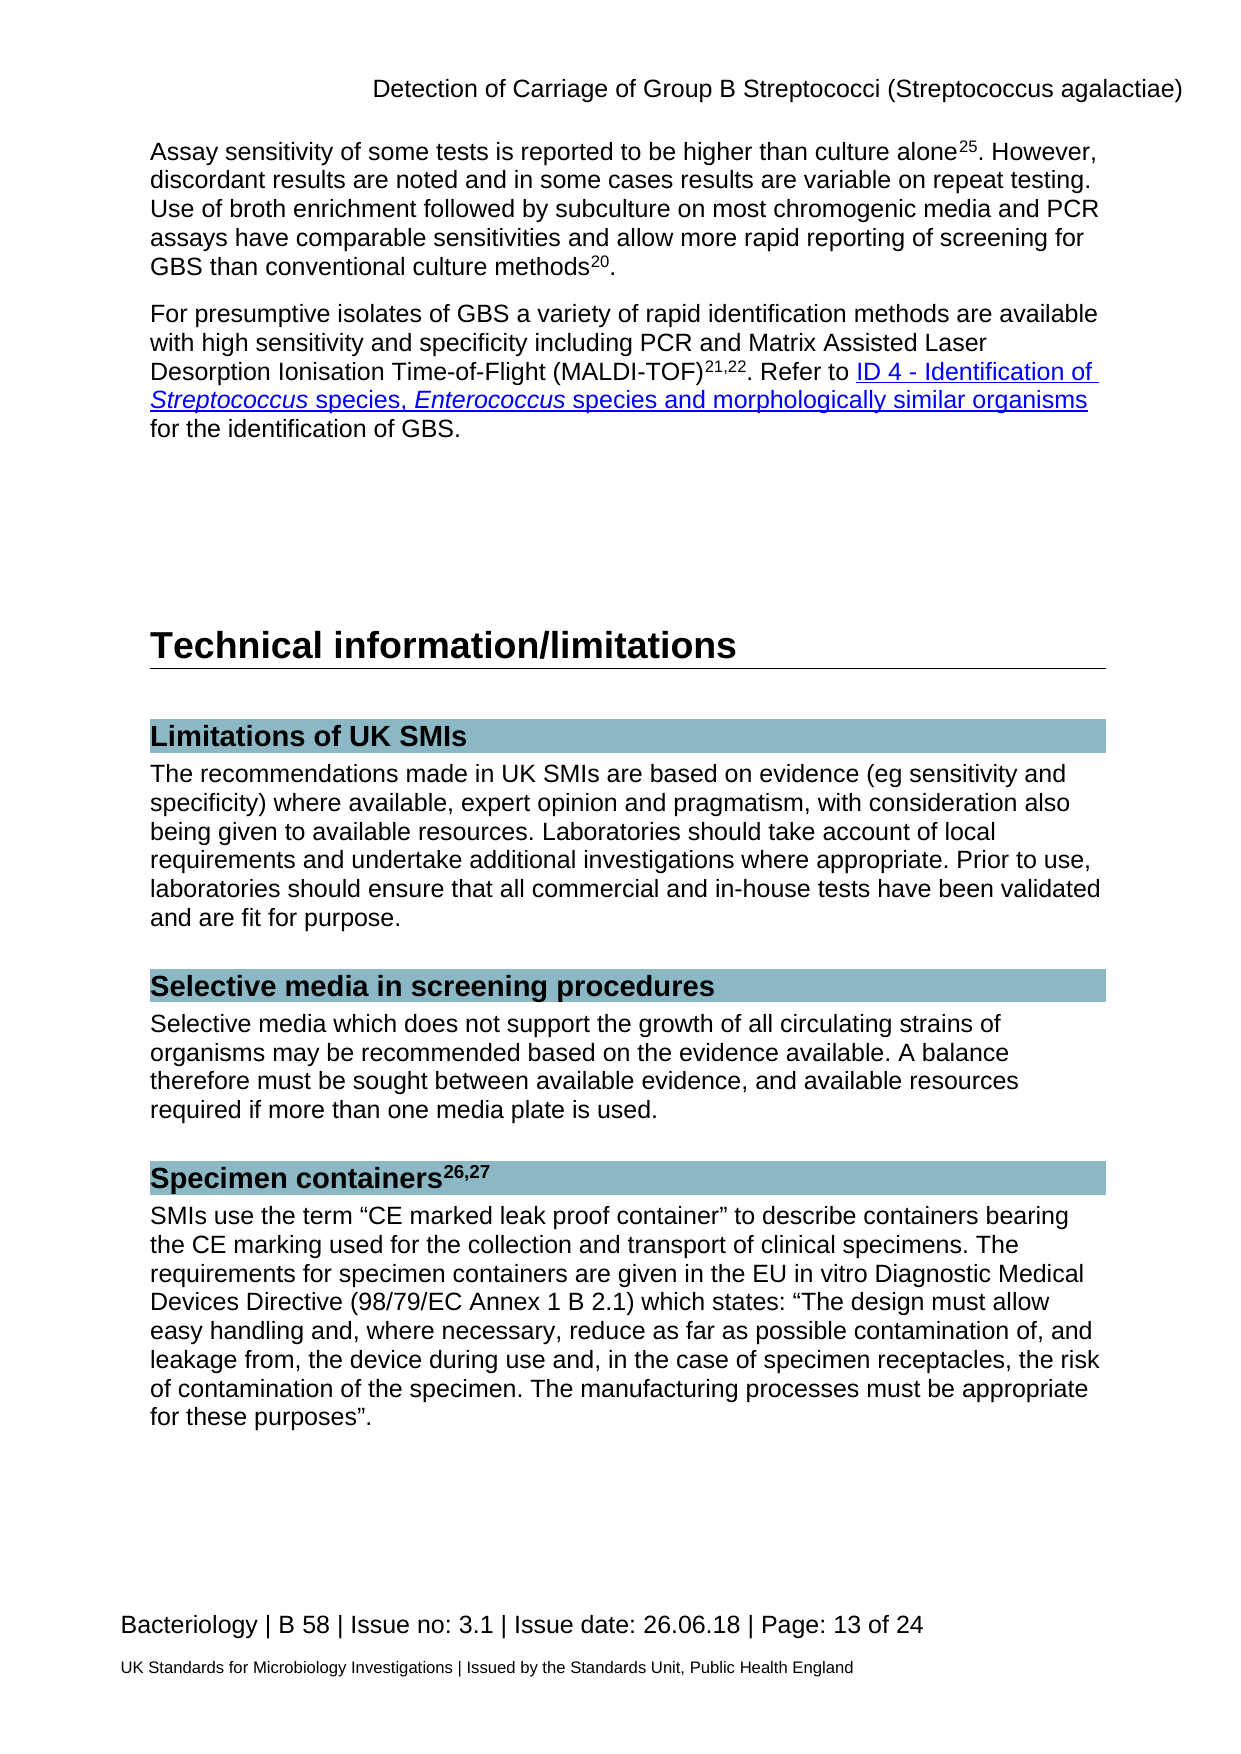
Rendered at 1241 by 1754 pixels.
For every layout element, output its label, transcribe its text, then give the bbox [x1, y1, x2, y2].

subtitle Specimen containers26,27 [150, 1161, 1106, 1195]
text For presumptive isolates of GBS a variety of rapid identification methods are available with high sensitivity and specificity including PCR and Matrix Assisted Laser Desorption Ionisation Time-of-Flight (MALDI-TOF)21,22. Refer to ID 4 - Identification of Streptococcus species, Enterococcus species and morphologically similar organisms for the identification of GBS. [150, 299, 1106, 443]
subtitle Limitations of UK SMIs [150, 719, 1106, 753]
text Selective media which does not support the growth of all circulating strains of organisms may be recommended based on the evidence available. A balance therefore must be sought between available evidence, and available resources required if more than one media plate is used. [150, 1009, 1106, 1124]
subtitle Technical information/limitations [150, 623, 1106, 668]
text Assay sensitivity of some tests is reported to be higher than culture alone25. However, discordant results are noted and in some cases results are variable on repeat testing. Use of broth enrichment followed by subculture on most chromogenic media and PCR assays have comparable sensitivities and allow more rapid reporting of screening for GBS than conventional culture methods20. [150, 137, 1106, 280]
text SMIs use the term “CE marked leak proof container” to describe containers bearing the CE marking used for the collection and transport of clinical specimens. The requirements for specimen containers are given in the EU in vitro Diagnostic Medical Devices Directive (98/79/EC Annex 1 B 2.1) which states: “The design must allow easy handling and, where necessary, reduce as far as possible contamination of, and leakage from, the device during use and, in the case of specimen receptacles, the risk of contamination of the specimen. The manufacturing processes must be appropriate for these purposes”. [150, 1201, 1106, 1431]
text The recommendations made in UK SMIs are based on evidence (eg sensitivity and specificity) where available, expert opinion and pragmatism, with consideration also being given to available resources. Laboratories should take account of local requirements and undertake additional investigations where appropriate. Prior to use, laboratories should ensure that all commercial and in-house tests have been validated and are fit for purpose. [150, 759, 1106, 931]
subtitle Selective media in screening procedures [150, 969, 1106, 1002]
